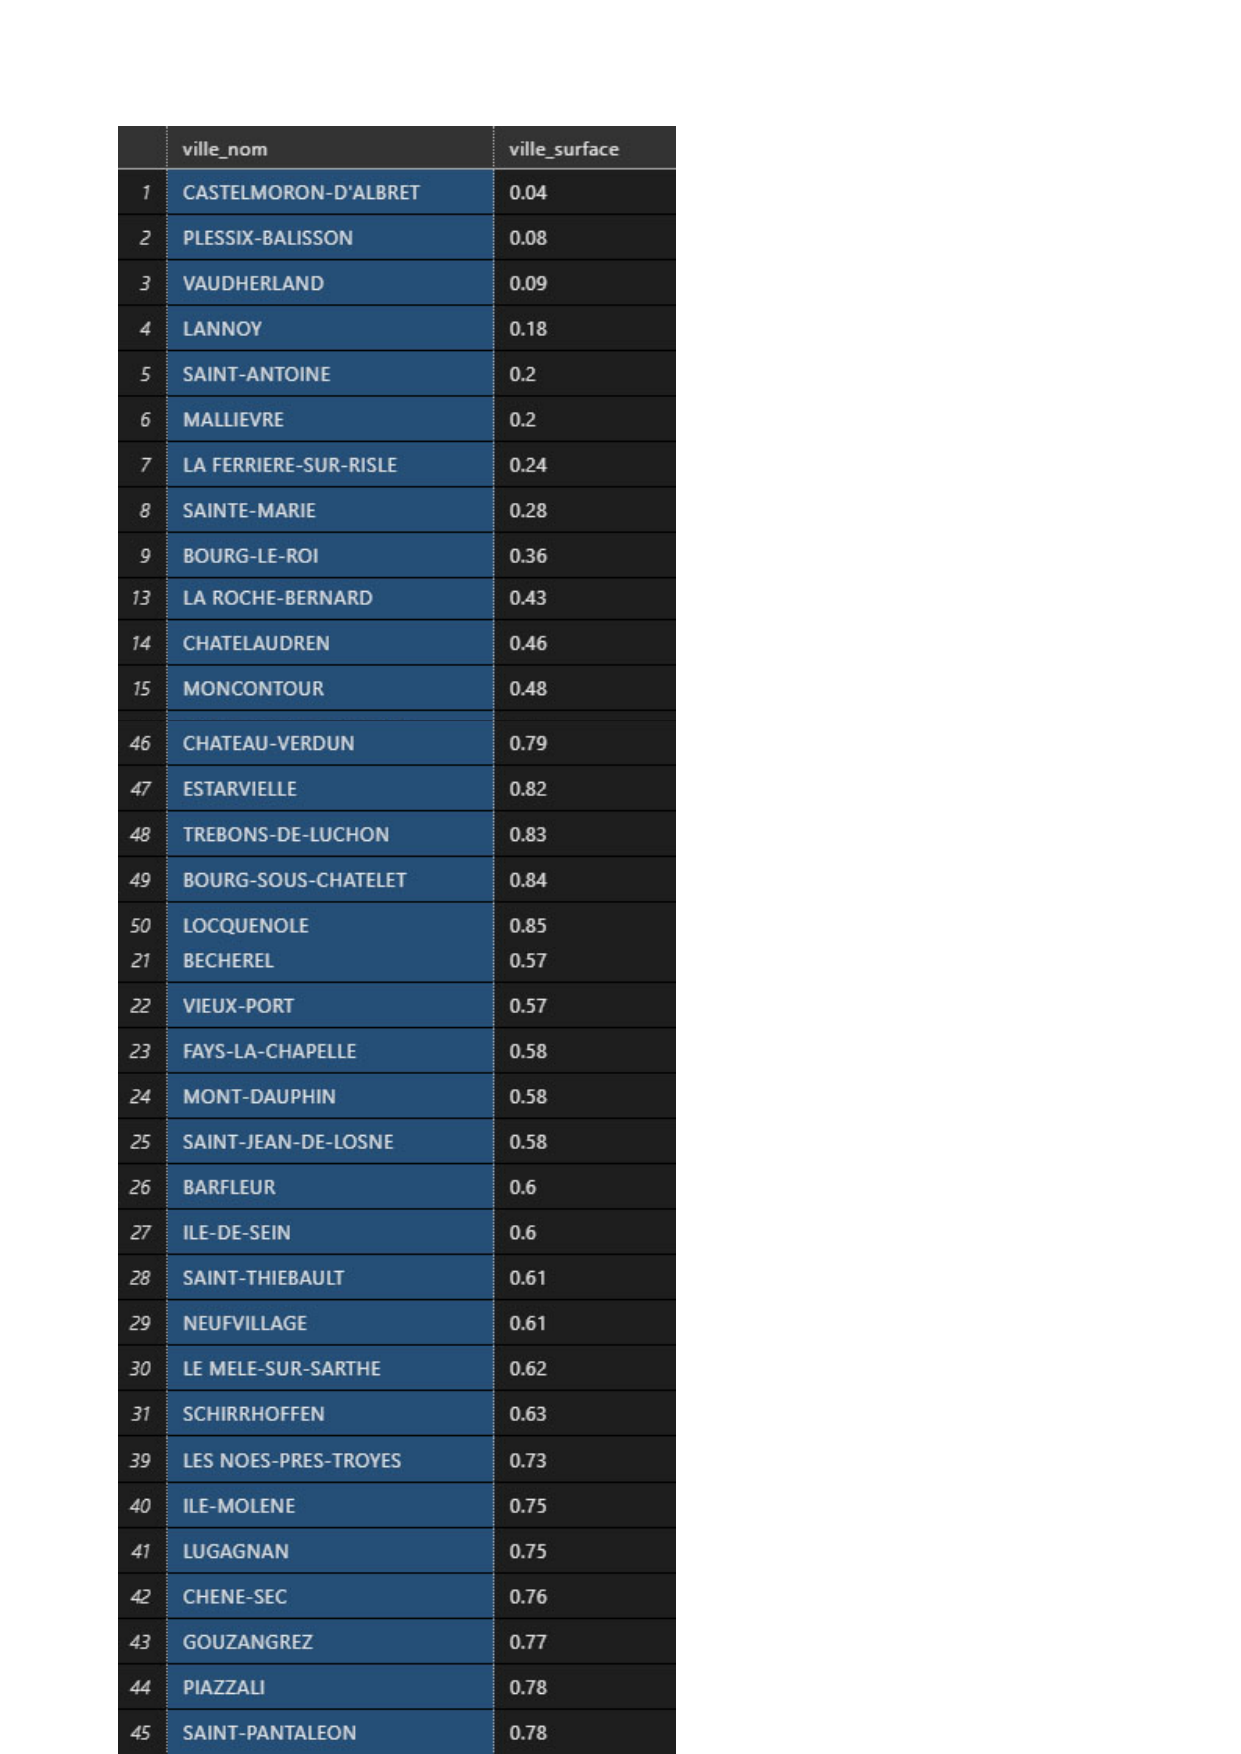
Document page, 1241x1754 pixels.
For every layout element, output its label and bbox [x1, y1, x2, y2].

picture [118, 126, 676, 1754]
